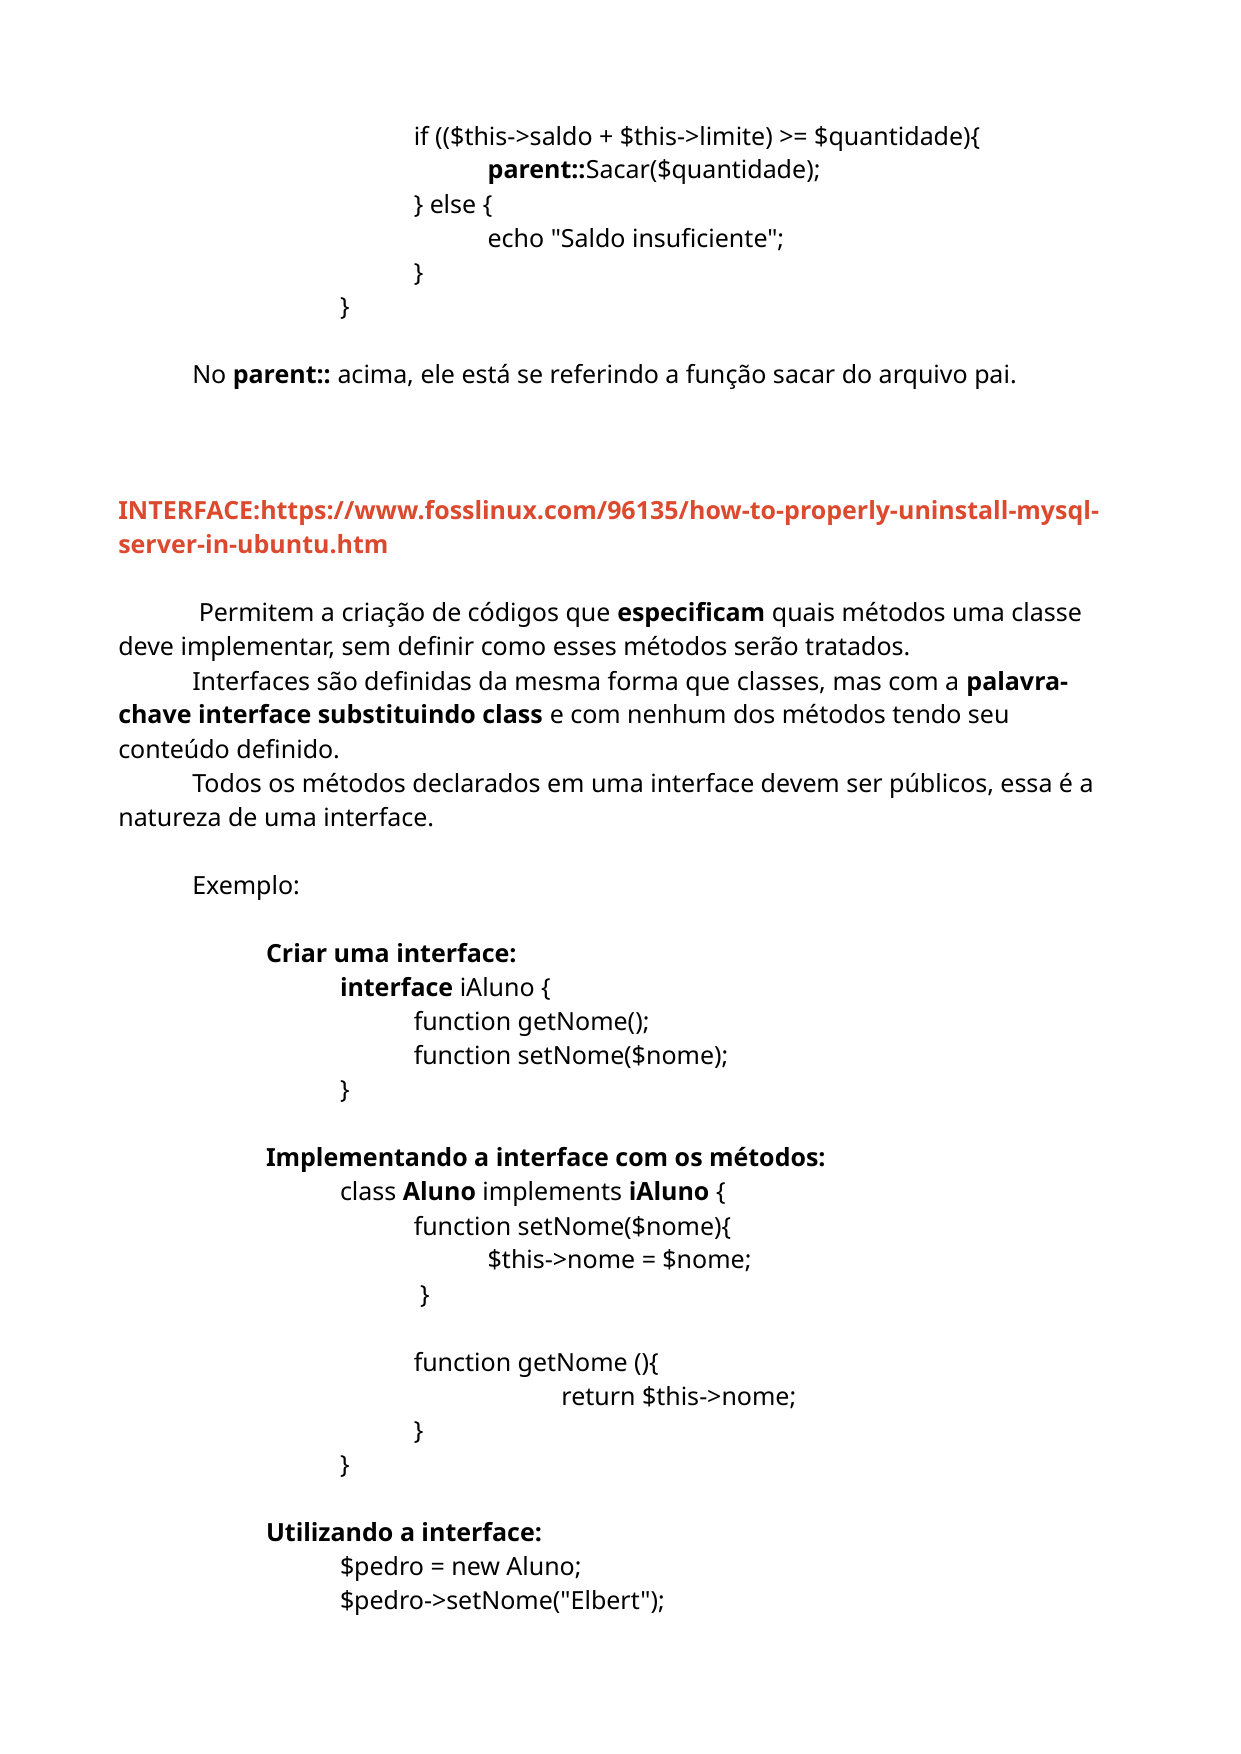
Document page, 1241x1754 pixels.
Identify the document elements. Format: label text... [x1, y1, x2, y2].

text } [118, 1447, 1122, 1481]
text Todos os métodos declarados em uma interface devem ser públicos, essa é a natureza de uma interface. [118, 765, 1122, 833]
text interface iAluno { [118, 970, 1122, 1004]
text echo "Saldo insuficiente"; [118, 220, 1122, 254]
text Criar uma interface: [118, 936, 1122, 970]
text } [118, 1276, 1122, 1310]
text return $this->nome; [118, 1378, 1122, 1412]
text function setNome($nome){ [118, 1208, 1122, 1242]
text Exemplo: [118, 867, 1122, 902]
text Permitem a criação de códigos que especificam quais métodos uma classe deve implementar, sem definir como esses métodos serão tratados. [118, 595, 1122, 663]
text function setNome($nome); [118, 1038, 1122, 1072]
text Interfaces são definidas da mesma forma que classes, mas com a palavra-chave interface substituindo class e com nenhum dos métodos tendo seu conteúdo definido. [118, 663, 1122, 765]
text function getNome (){ [118, 1344, 1122, 1378]
text Utilizando a interface: [118, 1515, 1122, 1549]
text class Aluno implements iAluno { [118, 1174, 1122, 1208]
text $pedro->setNome("Elbert"); [118, 1583, 1122, 1617]
text } else { [118, 186, 1122, 220]
text } [118, 288, 1122, 322]
text } [118, 254, 1122, 288]
text Implementando a interface com os métodos: [118, 1140, 1122, 1174]
text $this->nome = $nome; [118, 1242, 1122, 1276]
text function getNome(); [118, 1004, 1122, 1038]
text } [118, 1072, 1122, 1106]
text if (($this->saldo + $this->limite) >= $quantidade){ [118, 118, 1122, 152]
text } [118, 1412, 1122, 1447]
text INTERFACE:https://www.fosslinux.com/96135/how-to-properly-uninstall-mysql-server-in-ubuntu.htm [118, 493, 1122, 561]
text $pedro = new Aluno; [118, 1549, 1122, 1583]
text No parent:: acima, ele está se referindo a função sacar do arquivo pai. [118, 357, 1122, 391]
text parent::Sacar($quantidade); [118, 152, 1122, 186]
